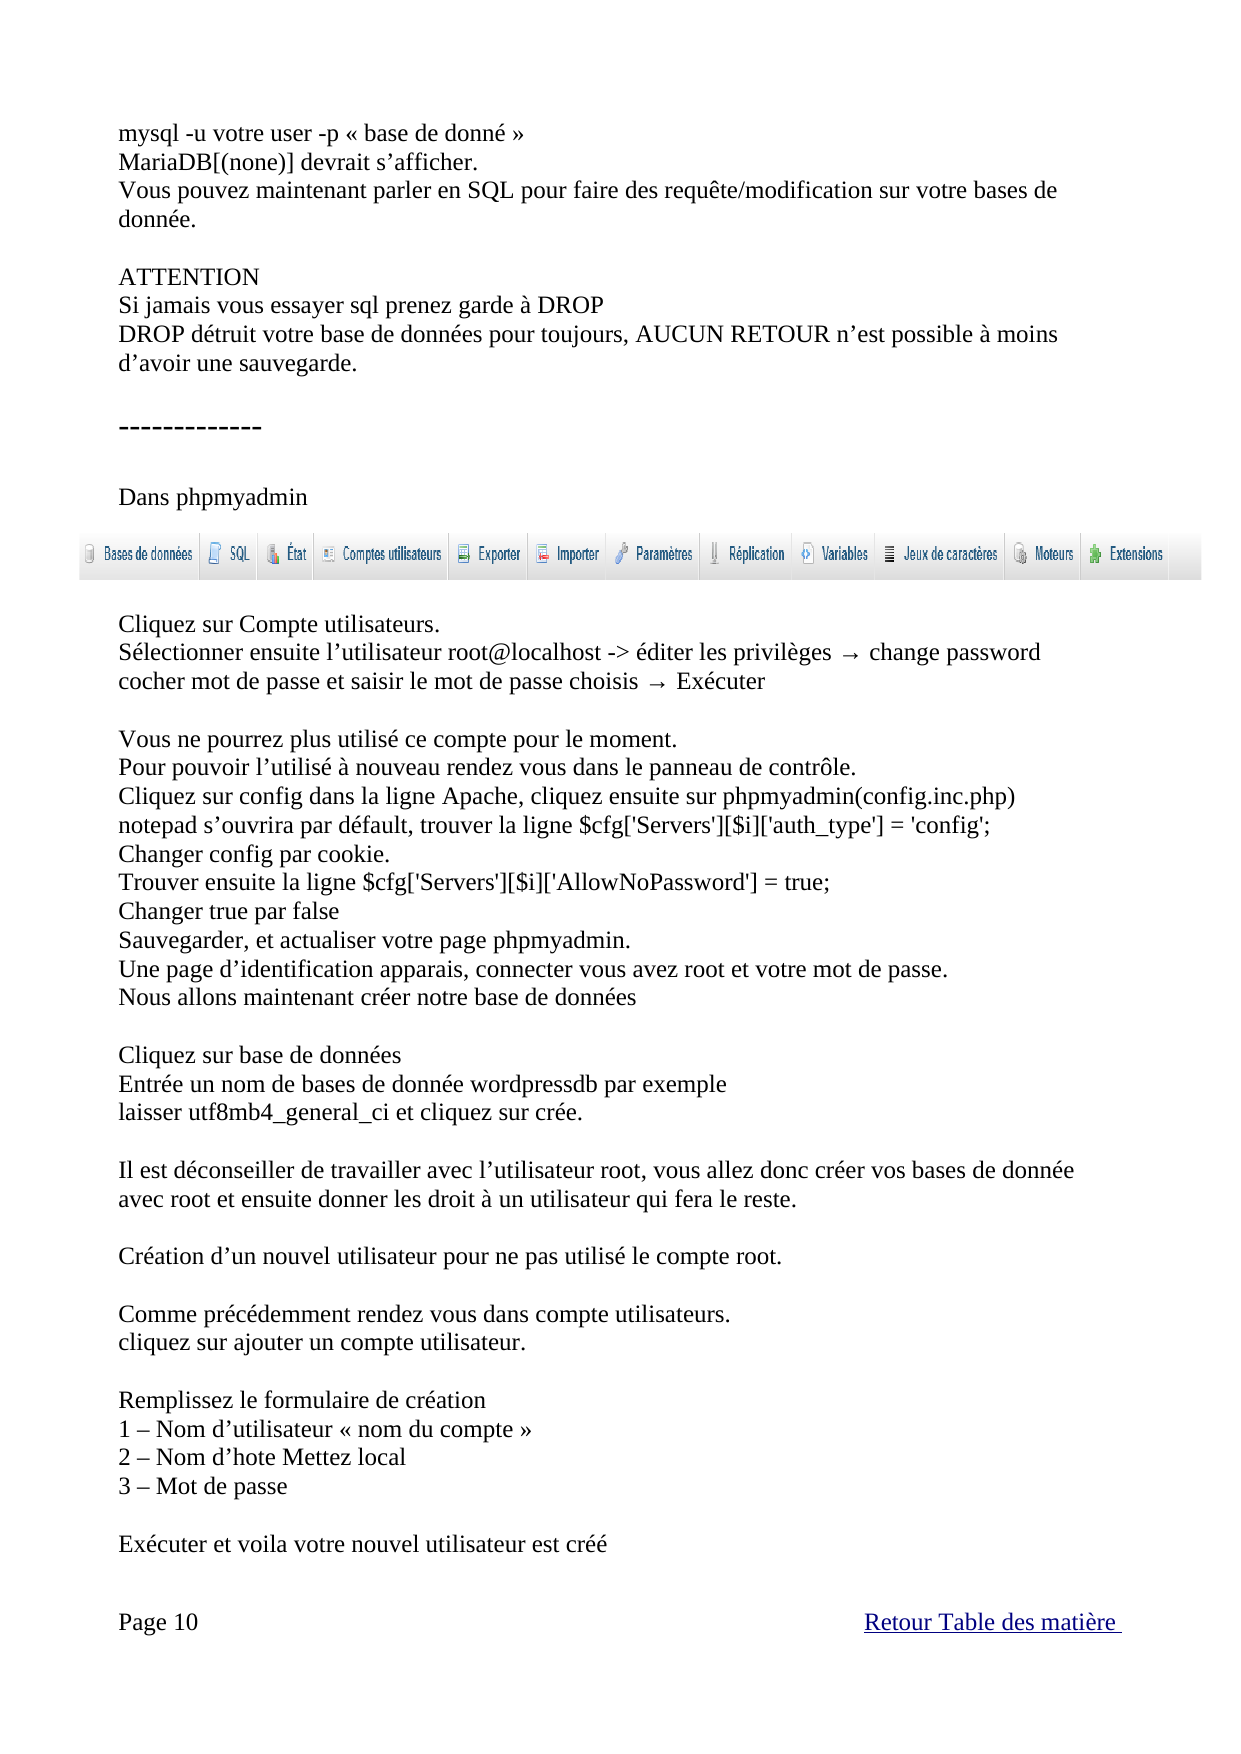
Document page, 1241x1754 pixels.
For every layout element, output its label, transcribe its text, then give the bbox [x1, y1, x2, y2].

text Il est déconseiller de travailler avec l’utilisateur root, vous allez donc créer vos bases de donnée avec root et ensuite donner les droit à un utilisateur qui fera le reste. [118, 1155, 1122, 1212]
text Changer config par cookie. [118, 839, 1122, 867]
text mysql -u votre user -p « base de donné » [118, 118, 1122, 147]
text Sélectionner ensuite l’utilisateur root@localhost -> éditer les privilèges → change password [118, 637, 1122, 666]
text Nous allons maintenant créer notre base de données [118, 982, 1122, 1011]
text MariaDB[(none)] devrait s’afficher. [118, 147, 1122, 176]
text ------------- [118, 406, 1122, 444]
text Cliquez sur config dans la ligne Apache, cliquez ensuite sur phpmyadmin(config.inc.php) [118, 781, 1122, 810]
text notepad s’ouvrira par défault, trouver la ligne $cfg['Servers'][$i]['auth_type'] = 'config'; [118, 810, 1122, 839]
text Vous pouvez maintenant parler en SQL pour faire des requête/modification sur votre bases de donnée. [118, 176, 1122, 233]
text 3 – Mot de passe [118, 1471, 1122, 1500]
text cocher mot de passe et saisir le mot de passe choisis → Exécuter [118, 666, 1122, 695]
text Cliquez sur Compte utilisateurs. [118, 609, 1122, 637]
text Trouver ensuite la ligne $cfg['Servers'][$i]['AllowNoPassword'] = true; [118, 867, 1122, 896]
text laisser utf8mb4_general_ci et cliquez sur crée. [118, 1097, 1122, 1126]
text Création d’un nouvel utilisateur pour ne pas utilisé le compte root. [118, 1241, 1122, 1270]
text Exécuter et voila votre nouvel utilisateur est créé [118, 1529, 1122, 1557]
text Une page d’identification apparais, connecter vous avez root et votre mot de passe. [118, 954, 1122, 982]
text Cliquez sur base de données [118, 1040, 1122, 1069]
text Changer true par false [118, 896, 1122, 925]
picture [79, 533, 1202, 580]
text cliquez sur ajouter un compte utilisateur. [118, 1327, 1122, 1356]
text DROP détruit votre base de données pour toujours, AUCUN RETOUR n’est possible à moins d’avoir une sauvegarde. [118, 319, 1122, 377]
text Entrée un nom de bases de donnée wordpressdb par exemple [118, 1069, 1122, 1097]
text ATTENTION [118, 262, 1122, 291]
text Remplissez le formulaire de création [118, 1385, 1122, 1414]
text Dans phpmyadmin [118, 482, 1122, 511]
text Vous ne pourrez plus utilisé ce compte pour le moment. [118, 724, 1122, 752]
text 1 – Nom d’utilisateur « nom du compte » [118, 1414, 1122, 1442]
text Pour pouvoir l’utilisé à nouveau rendez vous dans le panneau de contrôle. [118, 752, 1122, 781]
text 2 – Nom d’hote Mettez local [118, 1442, 1122, 1471]
text Si jamais vous essayer sql prenez garde à DROP [118, 291, 1122, 319]
text Comme précédemment rendez vous dans compte utilisateurs. [118, 1299, 1122, 1327]
text Sauvegarder, et actualiser votre page phpmyadmin. [118, 925, 1122, 954]
